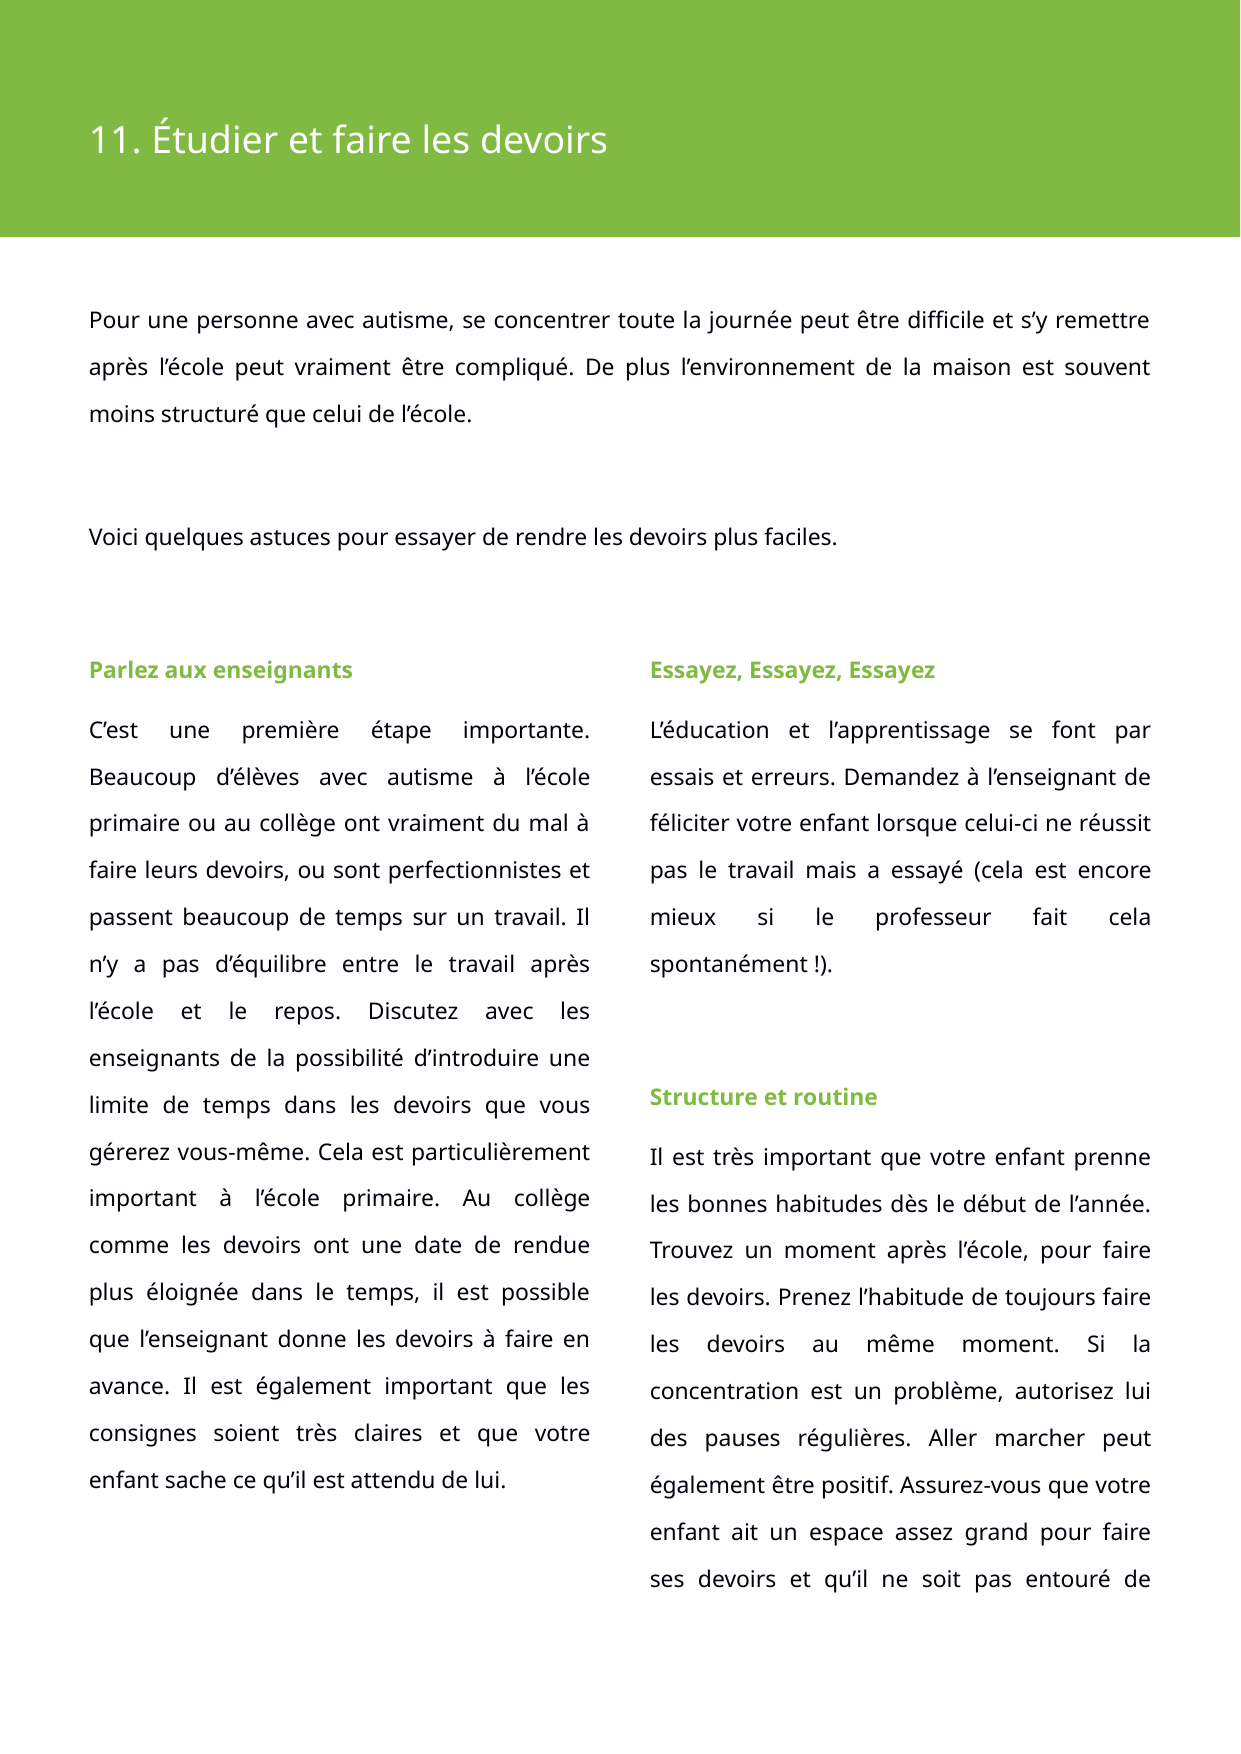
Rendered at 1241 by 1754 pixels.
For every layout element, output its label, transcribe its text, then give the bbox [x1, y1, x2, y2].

text Voici quelques astuces pour essayer de rendre les devoirs plus faciles. [88, 521, 1152, 552]
subtitle Essayez, Essayez, Essayez [649, 654, 1152, 685]
subtitle Structure et routine [649, 1081, 1152, 1112]
text Pour une personne avec autisme, se concentrer toute la journée peut être difficile et s’y remettre après l’école peut vraiment être compliqué. De plus l’environnement de la maison est souvent moins structuré que celui de l’école. [88, 304, 1152, 429]
text Il est très important que votre enfant prenne les bonnes habitudes dès le début de l’année. Trouvez un moment après l’école, pour faire les devoirs. Prenez l’habitude de toujours faire les devoirs au même moment. Si la concentration est un problème, autorisez lui des pauses régulières. Aller marcher peut également être positif. Assurez-vous que votre enfant ait un espace assez grand pour faire ses devoirs et qu’il ne soit pas entouré de [649, 1141, 1152, 1594]
subtitle 11. Étudier et faire les devoirs [88, 113, 1152, 164]
text L’éducation et l’apprentissage se font par essais et erreurs. Demandez à l’enseignant de féliciter votre enfant lorsque celui-ci ne réussit pas le travail mais a essayé (cela est encore mieux si le professeur fait cela spontanément !). [649, 713, 1152, 979]
text C’est une première étape importante. Beaucoup d’élèves avec autisme à l’école primaire ou au collège ont vraiment du mal à faire leurs devoirs, ou sont perfectionnistes et passent beaucoup de temps sur un travail. Il n’y a pas d’équilibre entre le travail après l’école et le repos. Discutez avec les enseignants de la possibilité d’introduire une limite de temps dans les devoirs que vous gérerez vous-même. Cela est particulièrement important à l’école primaire. Au collège comme les devoirs ont une date de rendue plus éloignée dans le temps, il est possible que l’enseignant donne les devoirs à faire en avance. Il est également important que les consignes soient très claires et que votre enfant sache ce qu’il est attendu de lui. [88, 713, 591, 1495]
subtitle Parlez aux enseignants [88, 654, 591, 685]
